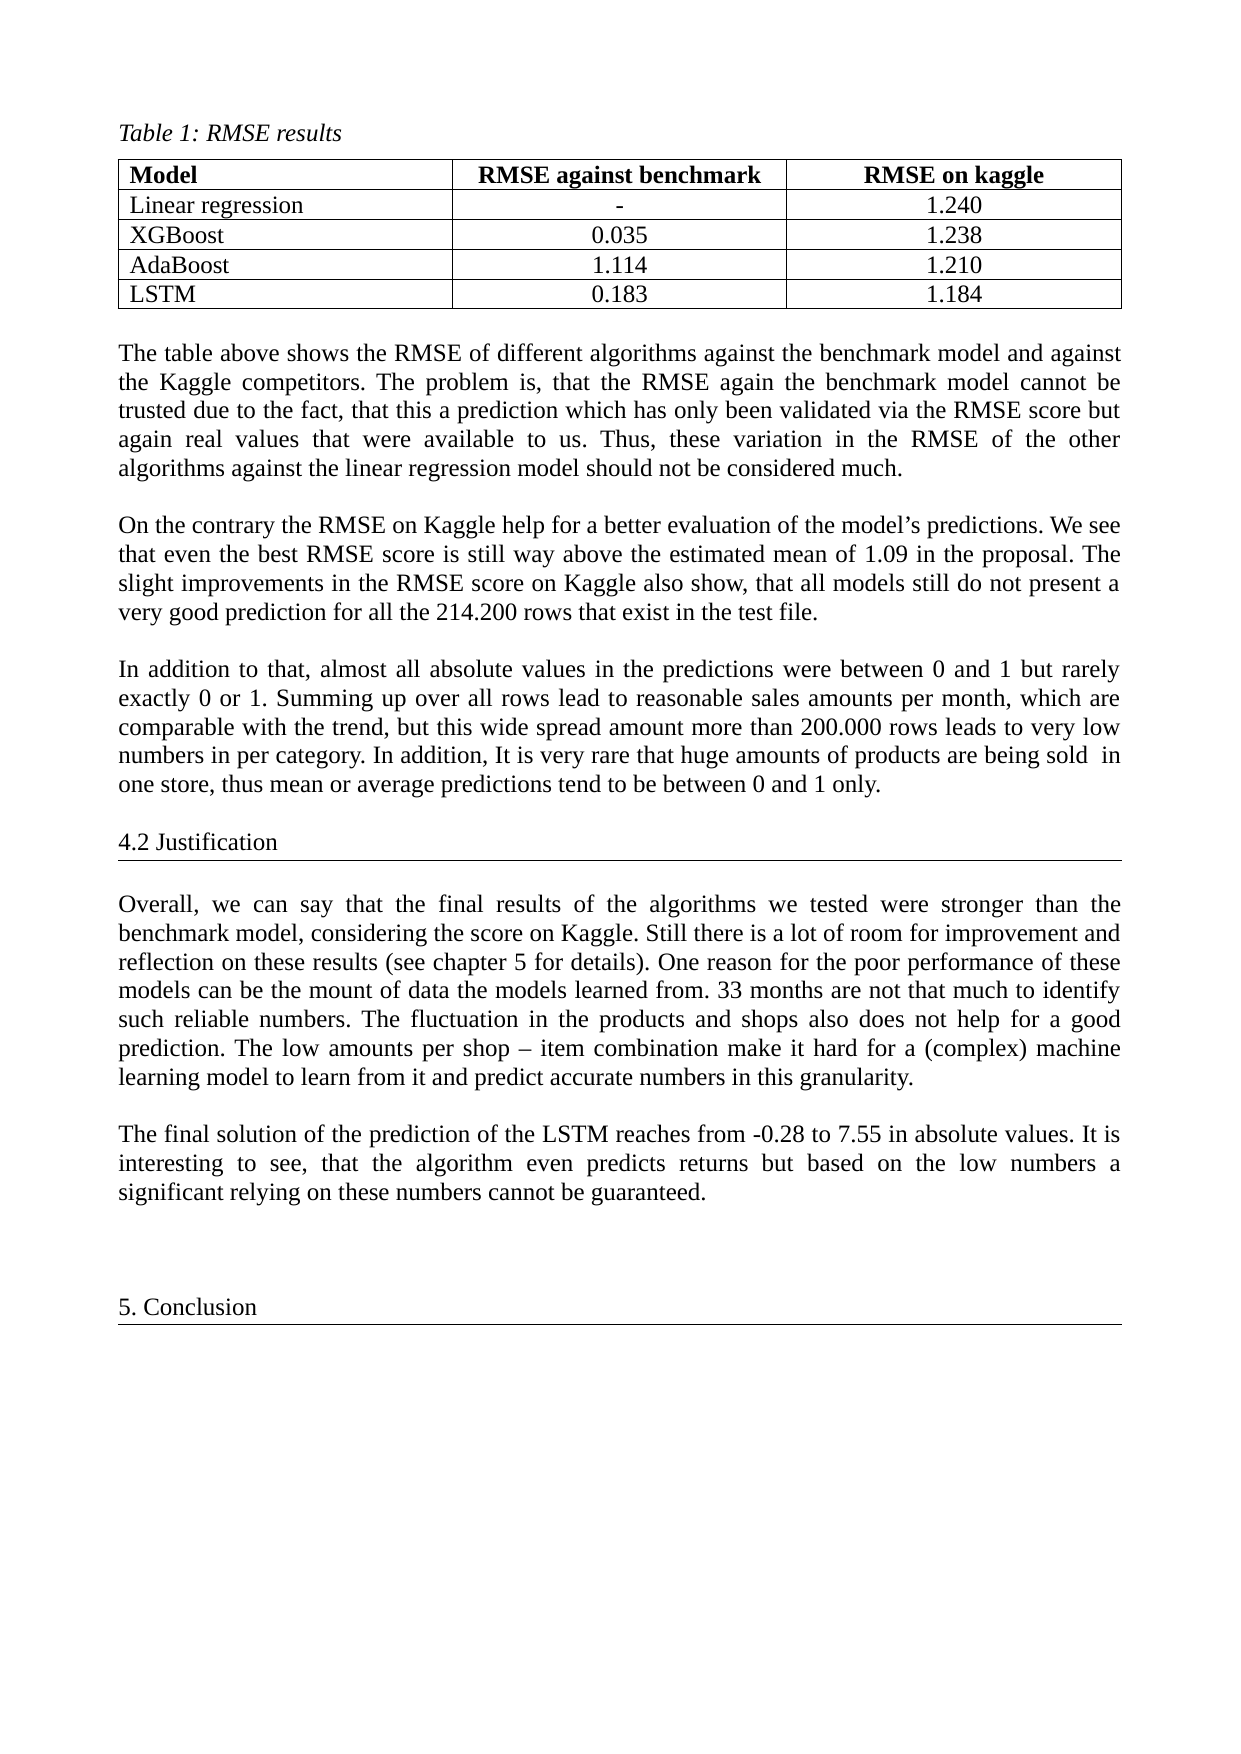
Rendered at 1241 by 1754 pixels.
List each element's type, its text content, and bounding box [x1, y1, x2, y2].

table_cell - [453, 190, 786, 219]
text On the contrary the RMSE on Kaggle help for a better evaluation of the model’s predictions. We see that even the best RMSE score is still way above the estimated mean of 1.09 in the proposal. The slight improvements in the RMSE score on Kaggle also show, that all models still do not present a very good prediction for all the 214.200 rows that exist in the test file. [118, 511, 1122, 626]
table_cell XGBoost [119, 220, 452, 249]
text In addition to that, almost all absolute values in the predictions were between 0 and 1 but rarely exactly 0 or 1. Summing up over all rows lead to reasonable sales amounts per month, which are comparable with the trend, but this wide spread amount more than 200.000 rows leads to very low numbers in per category. In addition, It is very rare that huge amounts of products are being sold in one store, thus mean or average predictions tend to be between 0 and 1 only. [118, 654, 1122, 798]
table_header Model [119, 160, 452, 189]
table_cell Linear regression [119, 190, 452, 219]
text Table 1: RMSE results [118, 118, 1122, 147]
table_cell LSTM [119, 280, 452, 308]
text Overall, we can say that the final results of the algorithms we tested were stronger than the benchmark model, considering the score on Kaggle. Still there is a lot of room for improvement and reflection on these results (see chapter 5 for details). One reason for the poor performance of these models can be the mount of data the models learned from. 33 months are not that much to identify such reliable numbers. The fluctuation in the products and shops also does not help for a good prediction. The low amounts per shop – item combination make it hard for a (complex) machine learning model to learn from it and predict accurate numbers in this granularity. [118, 889, 1122, 1090]
table_cell 0.183 [453, 280, 786, 308]
table_cell 1.184 [787, 280, 1121, 308]
table_header RMSE against benchmark [453, 160, 786, 189]
table_cell 1.240 [787, 190, 1121, 219]
table_cell AdaBoost [119, 250, 452, 278]
table_cell 1.210 [787, 250, 1121, 278]
table_header RMSE on kaggle [787, 160, 1121, 189]
table_cell 1.114 [453, 250, 786, 278]
text The final solution of the prediction of the LSTM reaches from -0.28 to 7.55 in absolute values. It is interesting to see, that the algorithm even predicts returns but based on the low numbers a significant relying on these numbers cannot be guaranteed. [118, 1119, 1122, 1205]
text 5. Conclusion [118, 1292, 1122, 1324]
table_cell 1.238 [787, 220, 1121, 249]
text 4.2 Justification [118, 827, 1122, 860]
text The table above shows the RMSE of different algorithms against the benchmark model and against the Kaggle competitors. The problem is, that the RMSE again the benchmark model cannot be trusted due to the fact, that this a prediction which has only been validated via the RMSE score but again real values that were available to us. Thus, these variation in the RMSE of the other algorithms against the linear regression model should not be considered much. [118, 338, 1122, 482]
table_cell 0.035 [453, 220, 786, 249]
